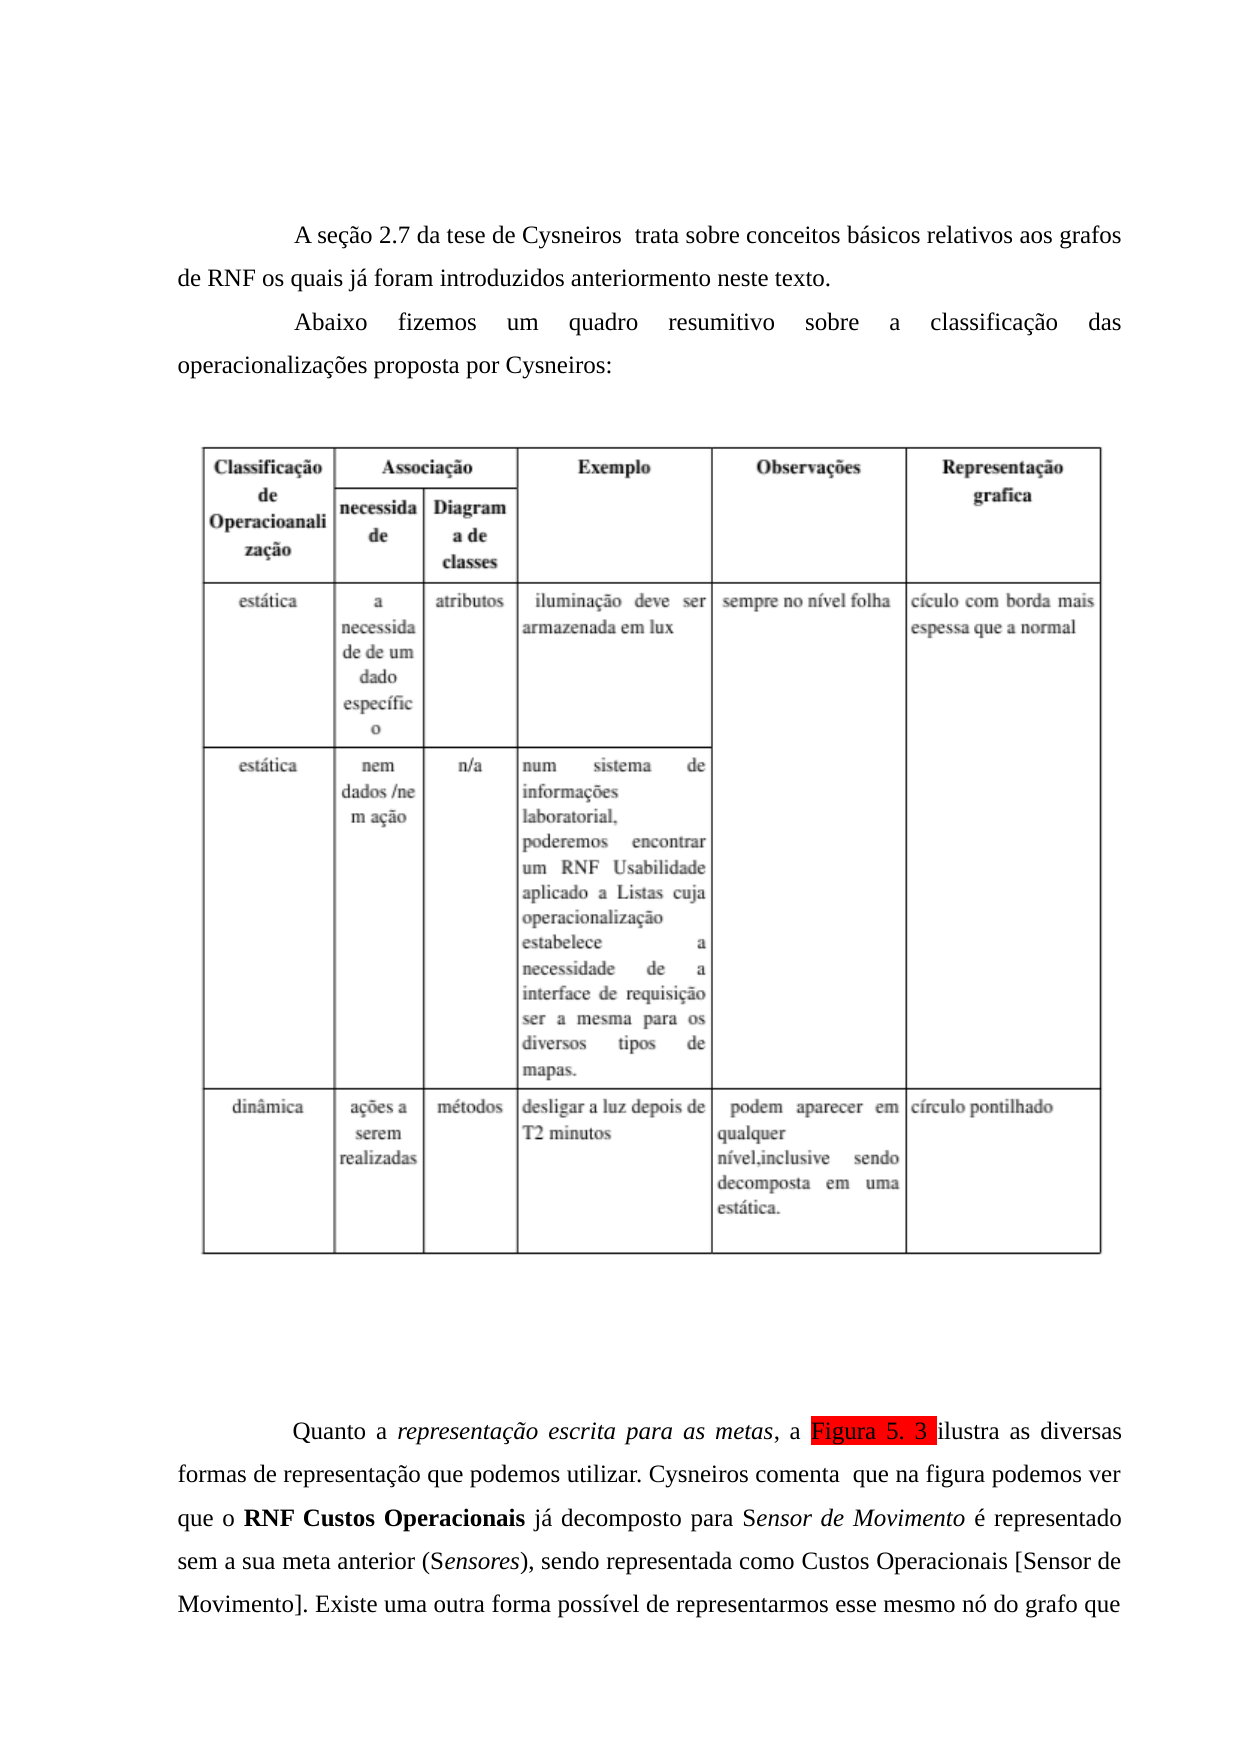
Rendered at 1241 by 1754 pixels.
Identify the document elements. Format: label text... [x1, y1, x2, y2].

picture [193, 436, 1106, 1259]
text Quanto a representação escrita para as metas, a Figura 5. 3 ilustra as diversas formas de representação que podemos utilizar. Cysneiros comenta que na figura podemos ver que o RNF Custos Operacionais já decomposto para Sensor de Movimento é representado sem a sua meta anterior (Sensores), sendo representada como Custos Operacionais [Sensor de Movimento]. Existe uma outra forma possível de representarmos esse mesmo nó do grafo que [177, 1416, 1122, 1618]
text A seção 2.7 da tese de Cysneiros trata sobre conceitos básicos relativos aos grafos de RNF os quais já foram introduzidos anteriormento neste texto. [177, 220, 1122, 292]
text Abaixo fizemos um quadro resumitivo sobre a classificação das operacionalizações proposta por Cysneiros: [177, 307, 1122, 378]
